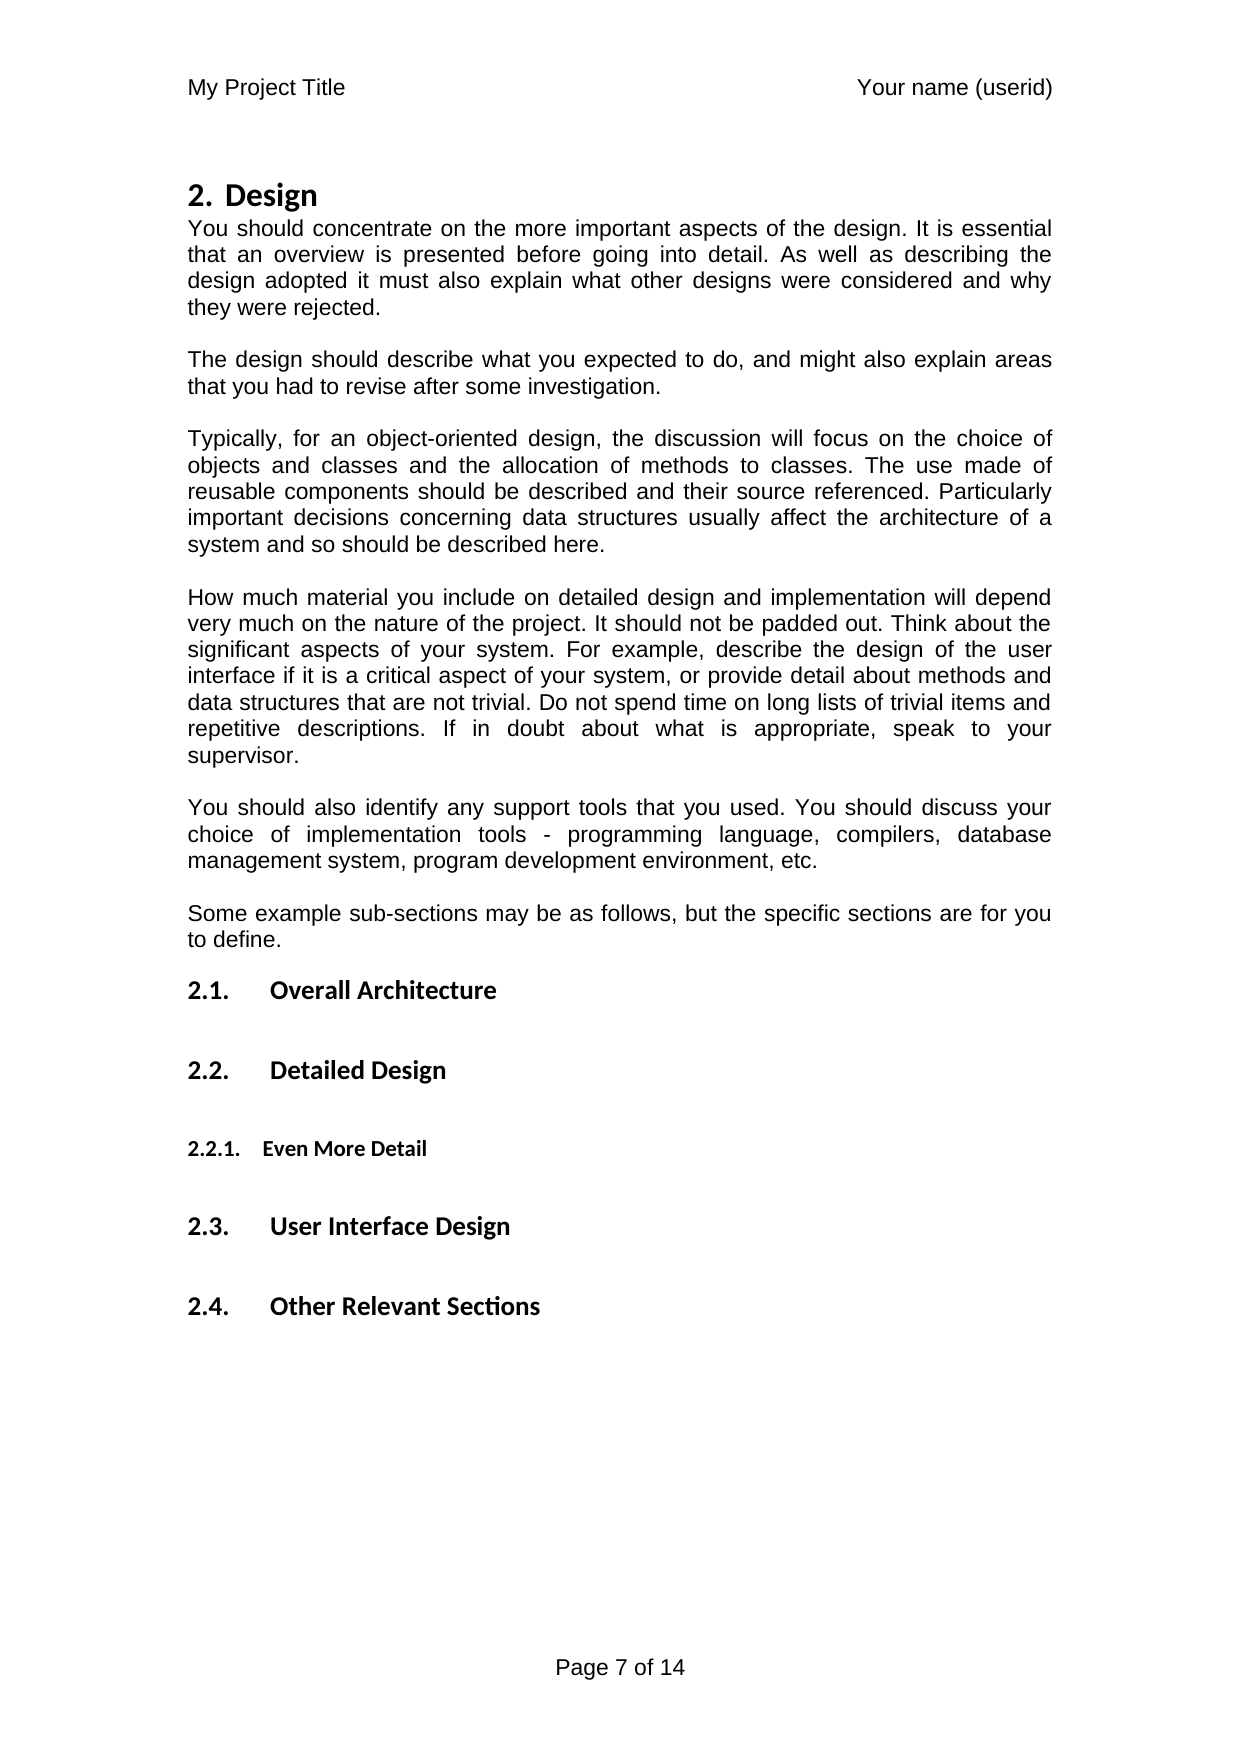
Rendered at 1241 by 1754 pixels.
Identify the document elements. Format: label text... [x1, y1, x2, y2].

text You should also identify any support tools that you used. You should discuss your choice of implementation tools - programming language, compilers, database management system, program development environment, etc. [187, 794, 1053, 873]
subtitle Even More Detail [187, 1134, 1053, 1162]
text Typically, for an object-oriented design, the discussion will focus on the choice of objects and classes and the allocation of methods to classes. The use made of reusable components should be described and their source referenced. Particularly important decisions concerning data structures usually affect the architecture of a system and so should be described here. [187, 425, 1053, 557]
subtitle User Interface Design [187, 1209, 1053, 1242]
text You should concentrate on the more important aspects of the design. It is essential that an overview is presented before going into detail. As well as describing the design adopted it must also explain what other designs were considered and why they were rejected. [187, 214, 1053, 320]
subtitle Overall Architecture [187, 973, 1053, 1006]
text Some example sub-sections may be as follows, but the specific sections are for you to define. [187, 900, 1053, 952]
text The design should describe what you expected to do, and might also explain areas that you had to revise after some investigation. [187, 346, 1053, 399]
text How much material you include on detailed design and implementation will depend very much on the nature of the project. It should not be padded out. Think about the significant aspects of your system. For example, describe the design of the user interface if it is a critical aspect of your system, or provide detail about methods and data structures that are not trivial. Do not spend time on long lists of trivial items and repetitive descriptions. If in doubt about what is appropriate, speak to your supervisor. [187, 583, 1053, 768]
subtitle Detailed Design [187, 1053, 1053, 1086]
subtitle Design [187, 174, 1053, 214]
subtitle Other Relevant Sections [187, 1289, 1053, 1322]
